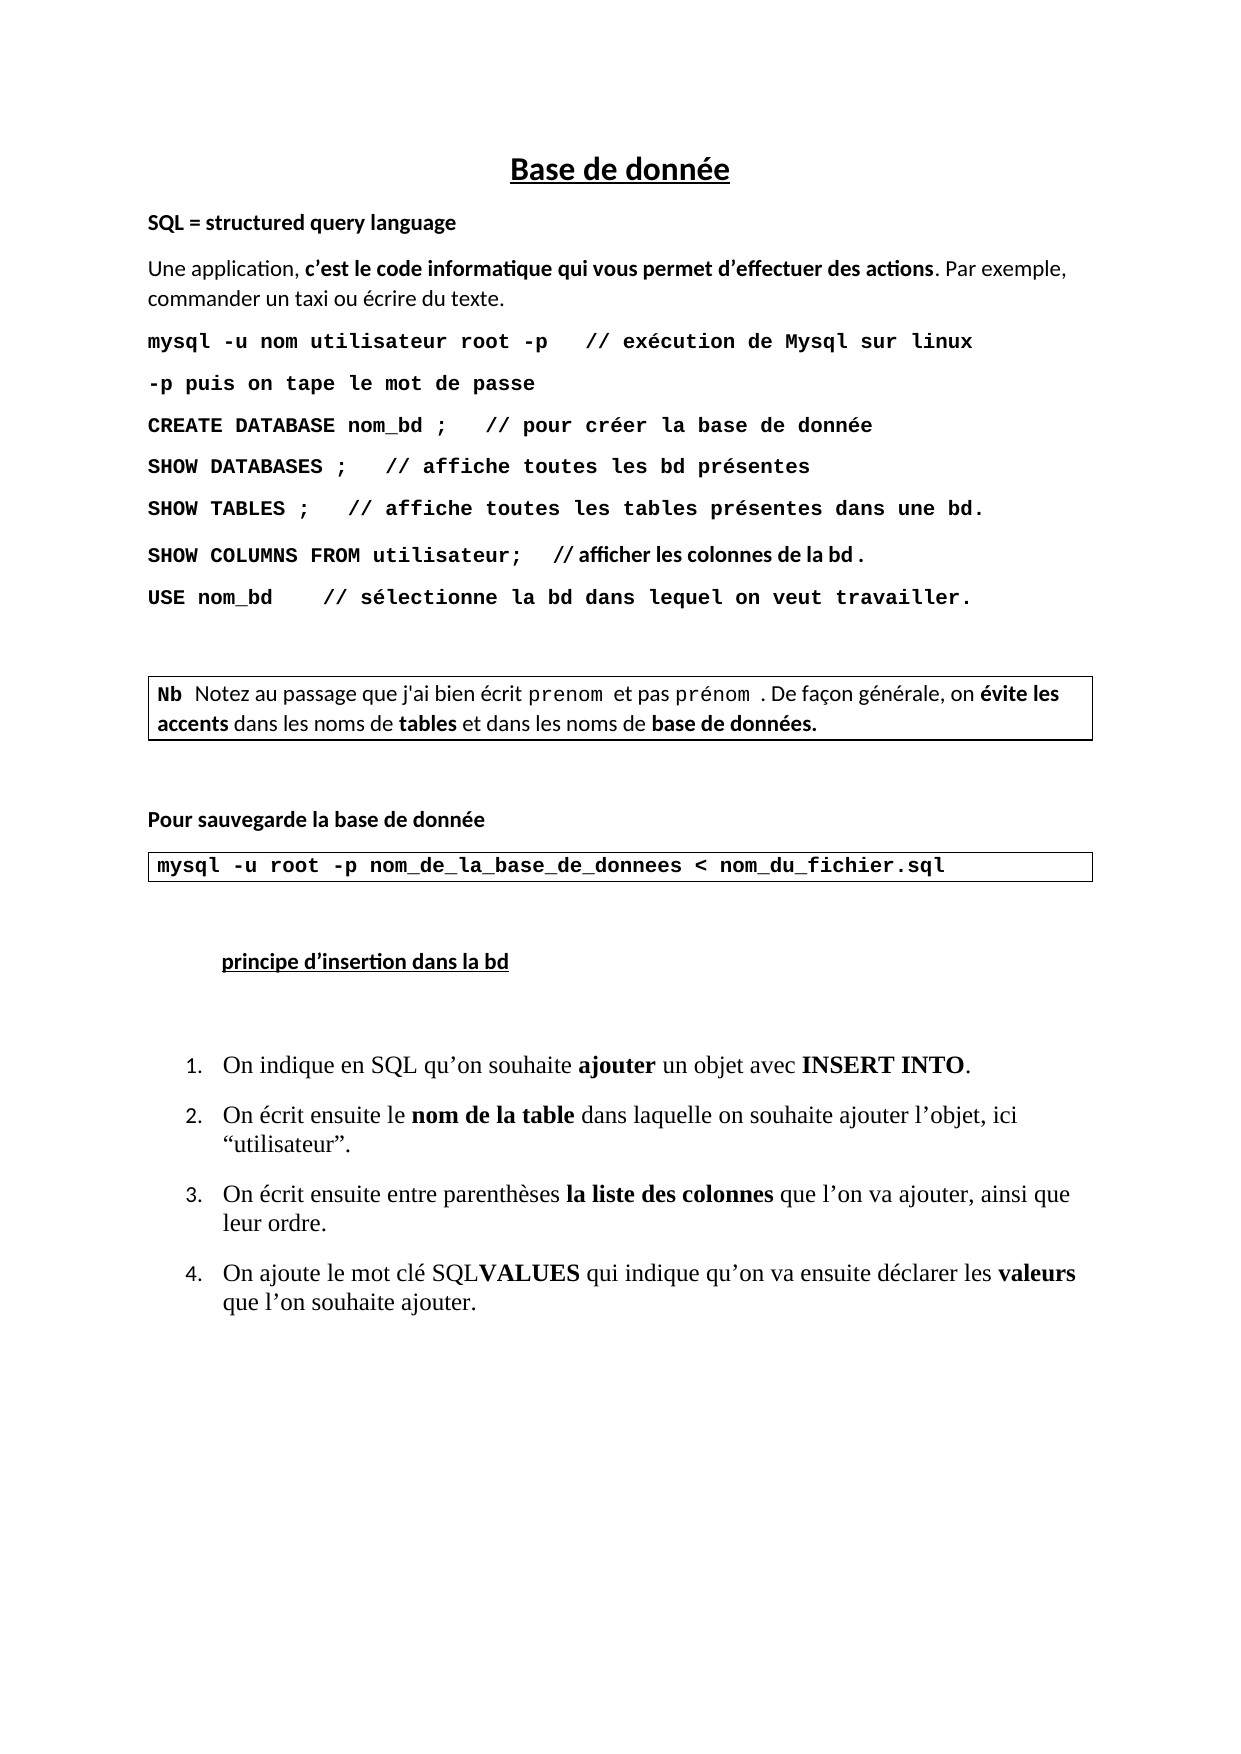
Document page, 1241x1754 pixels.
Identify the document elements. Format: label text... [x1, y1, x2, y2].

text USE nom_bd // sélectionne la bd dans lequel on veut travailler. [148, 587, 1093, 611]
list On indique en SQL qu’on souhaite ajouter un objet avec INSERT INTO. [185, 1050, 1093, 1079]
text Pour sauvegarde la base de donnée [148, 806, 1093, 834]
text SHOW TABLES ; // affiche toutes les tables présentes dans une bd. [148, 498, 1093, 522]
list On ajoute le mot clé SQLVALUES qui indique qu’on va ensuite déclarer les valeurs que l’on souhaite ajouter. [185, 1258, 1093, 1315]
list On écrit ensuite entre parenthèses la liste des colonnes que l’on va ajouter, ainsi que leur ordre. [185, 1179, 1093, 1237]
text Base de donnée [148, 148, 1093, 188]
text SQL = structured query language [148, 208, 1093, 236]
text mysql -u root -p nom_de_la_base_de_donnees < nom_du_fichier.sql [149, 853, 1092, 881]
text Nb Notez au passage que j'ai bien écrit prenom et pas prénom . De façon générale, on évite les accents dans les noms de tables et dans les noms de base de données. [149, 677, 1092, 739]
text SHOW COLUMNS FROM utilisateur; // afficher les colonnes de la bd . [148, 540, 1093, 569]
text SHOW DATABASES ; // affiche toutes les bd présentes [148, 456, 1093, 480]
text Une application, c’est le code informatique qui vous permet d’effectuer des actions. Par exemple, commander un taxi ou écrire du texte. [148, 254, 1093, 312]
text principe d’insertion dans la bd [148, 947, 1093, 975]
list On écrit ensuite le nom de la table dans laquelle on souhaite ajouter l’objet, ici “utilisateur”. [185, 1100, 1093, 1158]
text mysql -u nom utilisateur root -p // exécution de Mysql sur linux [148, 331, 1093, 354]
text CREATE DATABASE nom_bd ; // pour créer la base de donnée [148, 414, 1093, 438]
text -p puis on tape le mot de passe [148, 373, 1093, 396]
